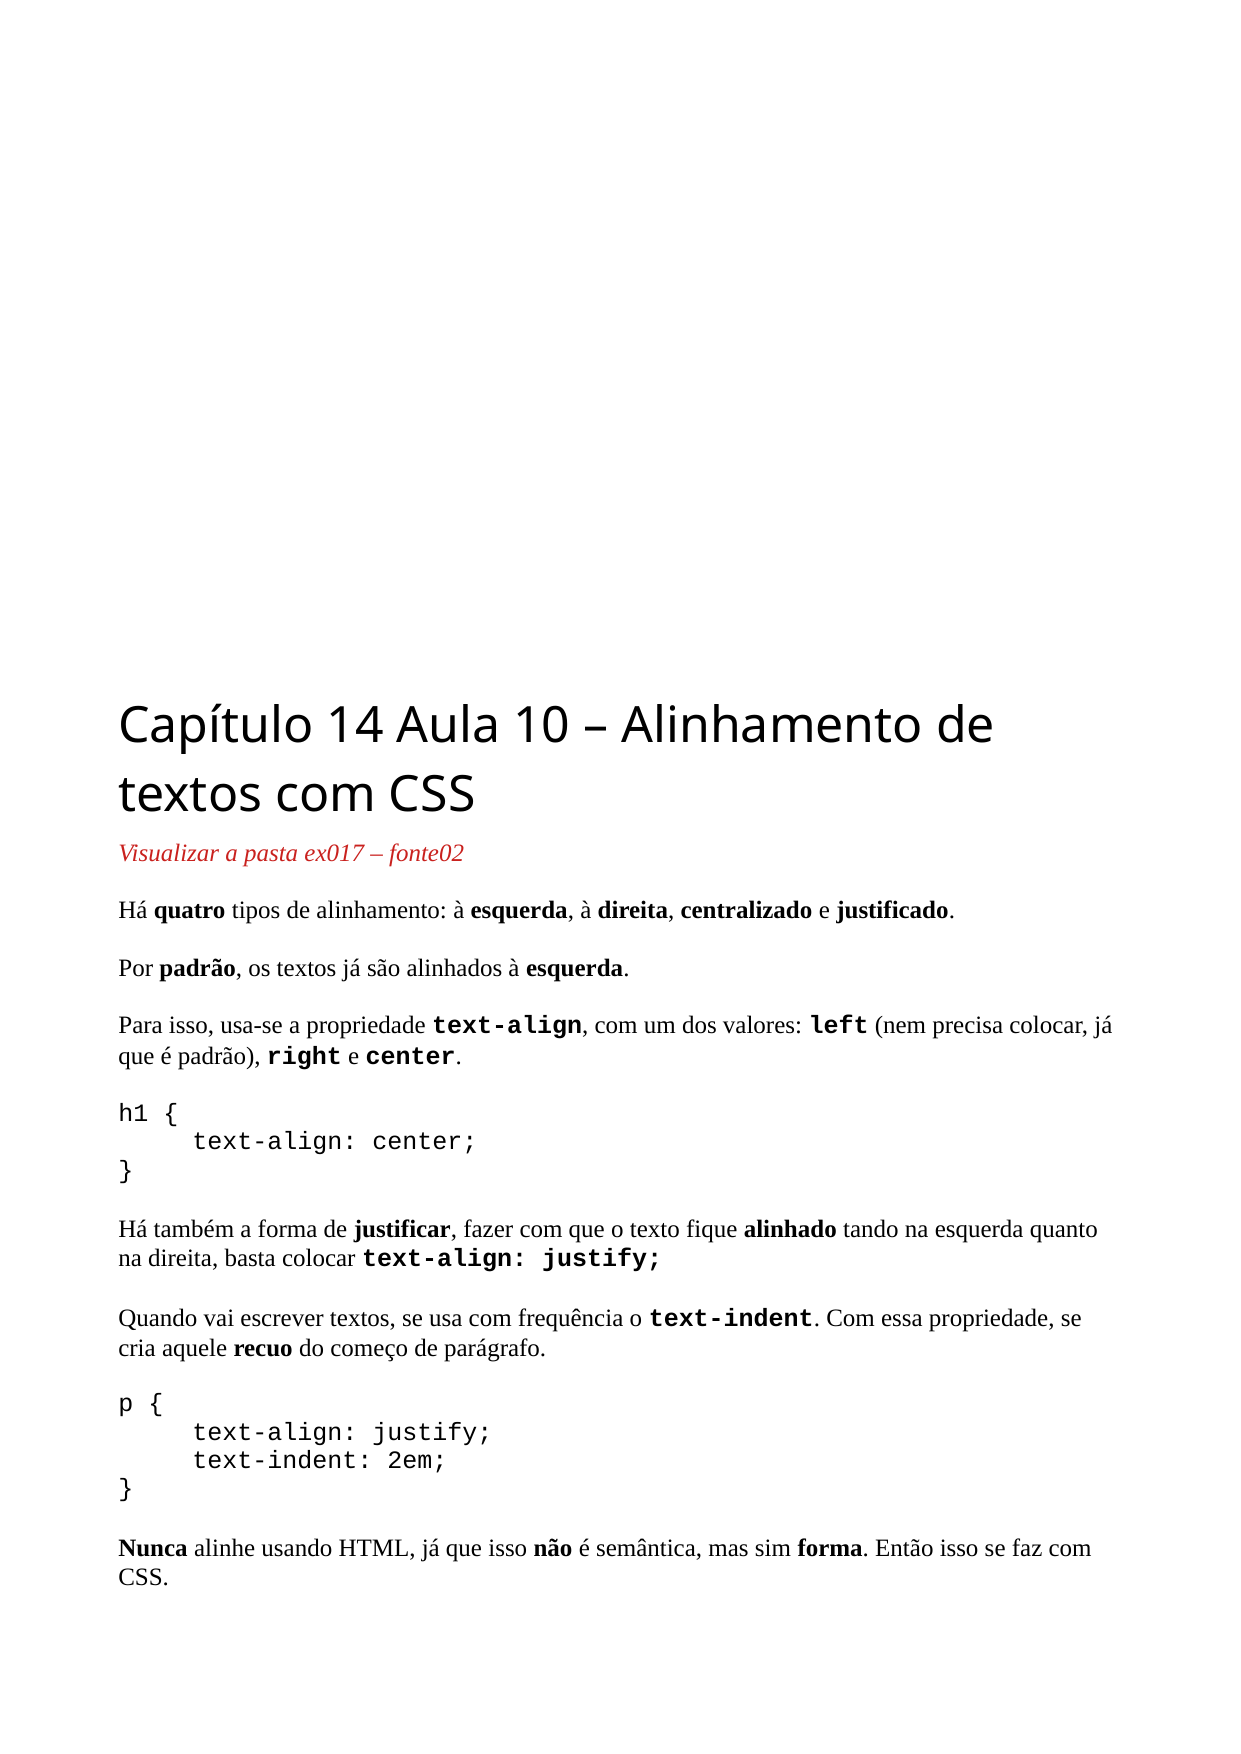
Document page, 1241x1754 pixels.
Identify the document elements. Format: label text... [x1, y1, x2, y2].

text } [118, 1157, 1122, 1186]
text Por padrão, os textos já são alinhados à esquerda. [118, 953, 1122, 981]
subtitle Capítulo 14 Aula 10 – Alinhamento de textos com CSS [118, 689, 1122, 826]
text text-align: center; [118, 1129, 1122, 1157]
text h1 { [118, 1101, 1122, 1129]
text text-indent: 2em; [118, 1448, 1122, 1476]
text Há também a forma de justificar, fazer com que o texto fique alinhado tando na esquerda quanto na direita, basta colocar text-align: justify; [118, 1214, 1122, 1274]
text Visualizar a pasta ex017 – fonte02 [118, 838, 1122, 867]
text Há quatro tipos de alinhamento: à esquerda, à direita, centralizado e justificado. [118, 895, 1122, 924]
text p { [118, 1391, 1122, 1419]
text Quando vai escrever textos, se usa com frequência o text-indent. Com essa propriedade, se cria aquele recuo do começo de parágrafo. [118, 1303, 1122, 1362]
text Nunca alinhe usando HTML, já que isso não é semântica, mas sim forma. Então isso se faz com CSS. [118, 1533, 1122, 1591]
text text-align: justify; [118, 1419, 1122, 1448]
text Para isso, usa-se a propriedade text-align, com um dos valores: left (nem precisa colocar, já que é padrão), right e center. [118, 1010, 1122, 1072]
text } [118, 1476, 1122, 1504]
